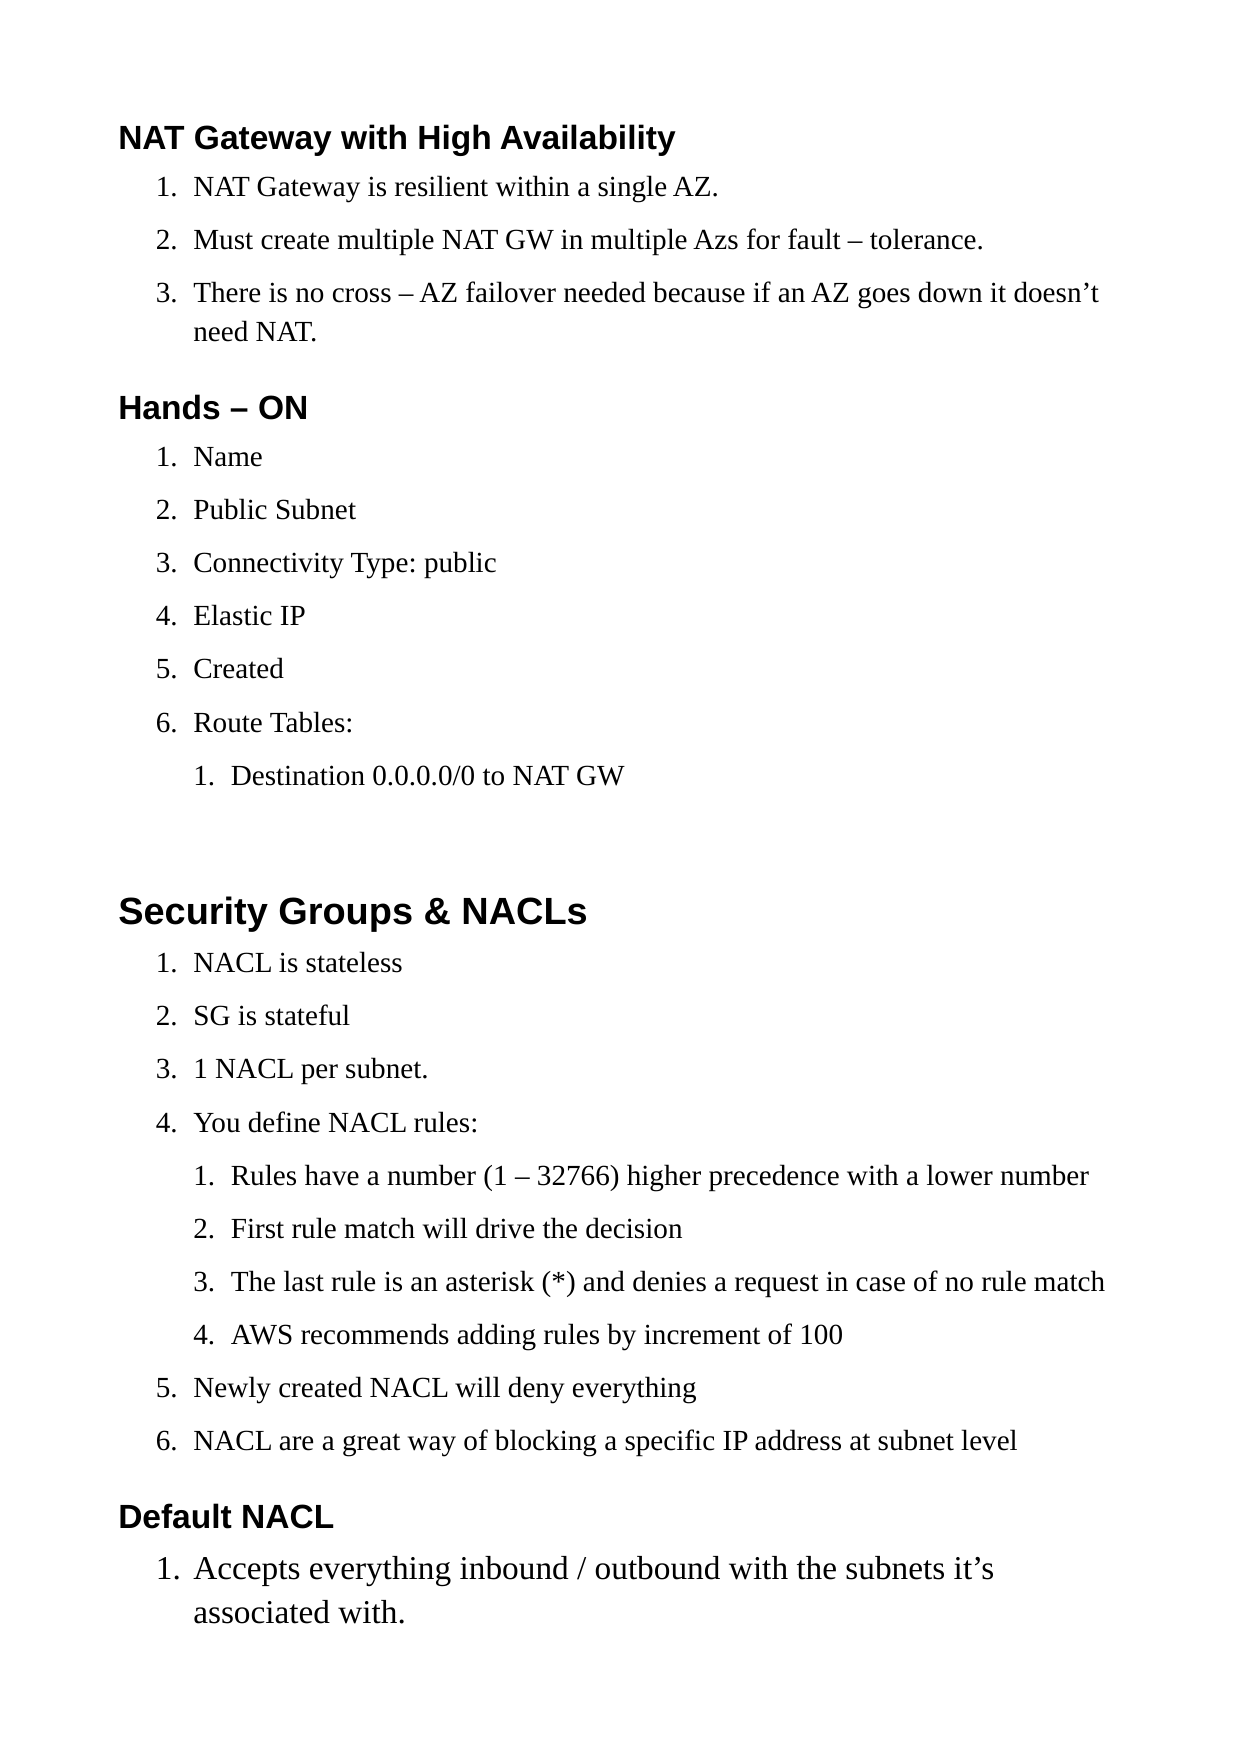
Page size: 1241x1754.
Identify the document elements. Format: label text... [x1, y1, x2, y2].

list Destination 0.0.0.0/0 to NAT GW [193, 758, 1122, 791]
list NAT Gateway is resilient within a single AZ. [156, 169, 1122, 203]
list Newly created NACL will deny everything [156, 1370, 1122, 1404]
list You define NACL rules: [156, 1105, 1122, 1138]
list Rules have a number (1 – 32766) higher precedence with a lower number [193, 1158, 1122, 1191]
list First rule match will drive the decision [193, 1211, 1122, 1244]
list NACL are a great way of blocking a specific IP address at subnet level [156, 1423, 1122, 1457]
list NACL is stateless [156, 945, 1122, 979]
list Connectivity Type: public [156, 545, 1122, 579]
list 1 NACL per subnet. [156, 1052, 1122, 1085]
list Public Subnet [156, 492, 1122, 526]
list AWS recommends adding rules by increment of 100 [193, 1317, 1122, 1351]
list There is no cross – AZ failover needed because if an AZ goes down it doesn’t need NAT. [156, 276, 1122, 348]
list Elastic IP [156, 598, 1122, 632]
list The last rule is an asterisk (*) and denies a request in case of no rule match [193, 1264, 1122, 1298]
subtitle Hands – ON [118, 388, 1122, 427]
subtitle NAT Gateway with High Availability [118, 118, 1122, 157]
list SG is stateful [156, 998, 1122, 1032]
list Name [156, 439, 1122, 473]
list Accepts everything inbound / outbound with the subnets it’s associated with. [156, 1548, 1122, 1631]
list Route Tables: [156, 705, 1122, 738]
list Must create multiple NAT GW in multiple Azs for fault – tolerance. [156, 222, 1122, 256]
list Created [156, 652, 1122, 685]
subtitle Default NACL [118, 1497, 1122, 1536]
subtitle Security Groups & NACLs [118, 889, 1122, 933]
